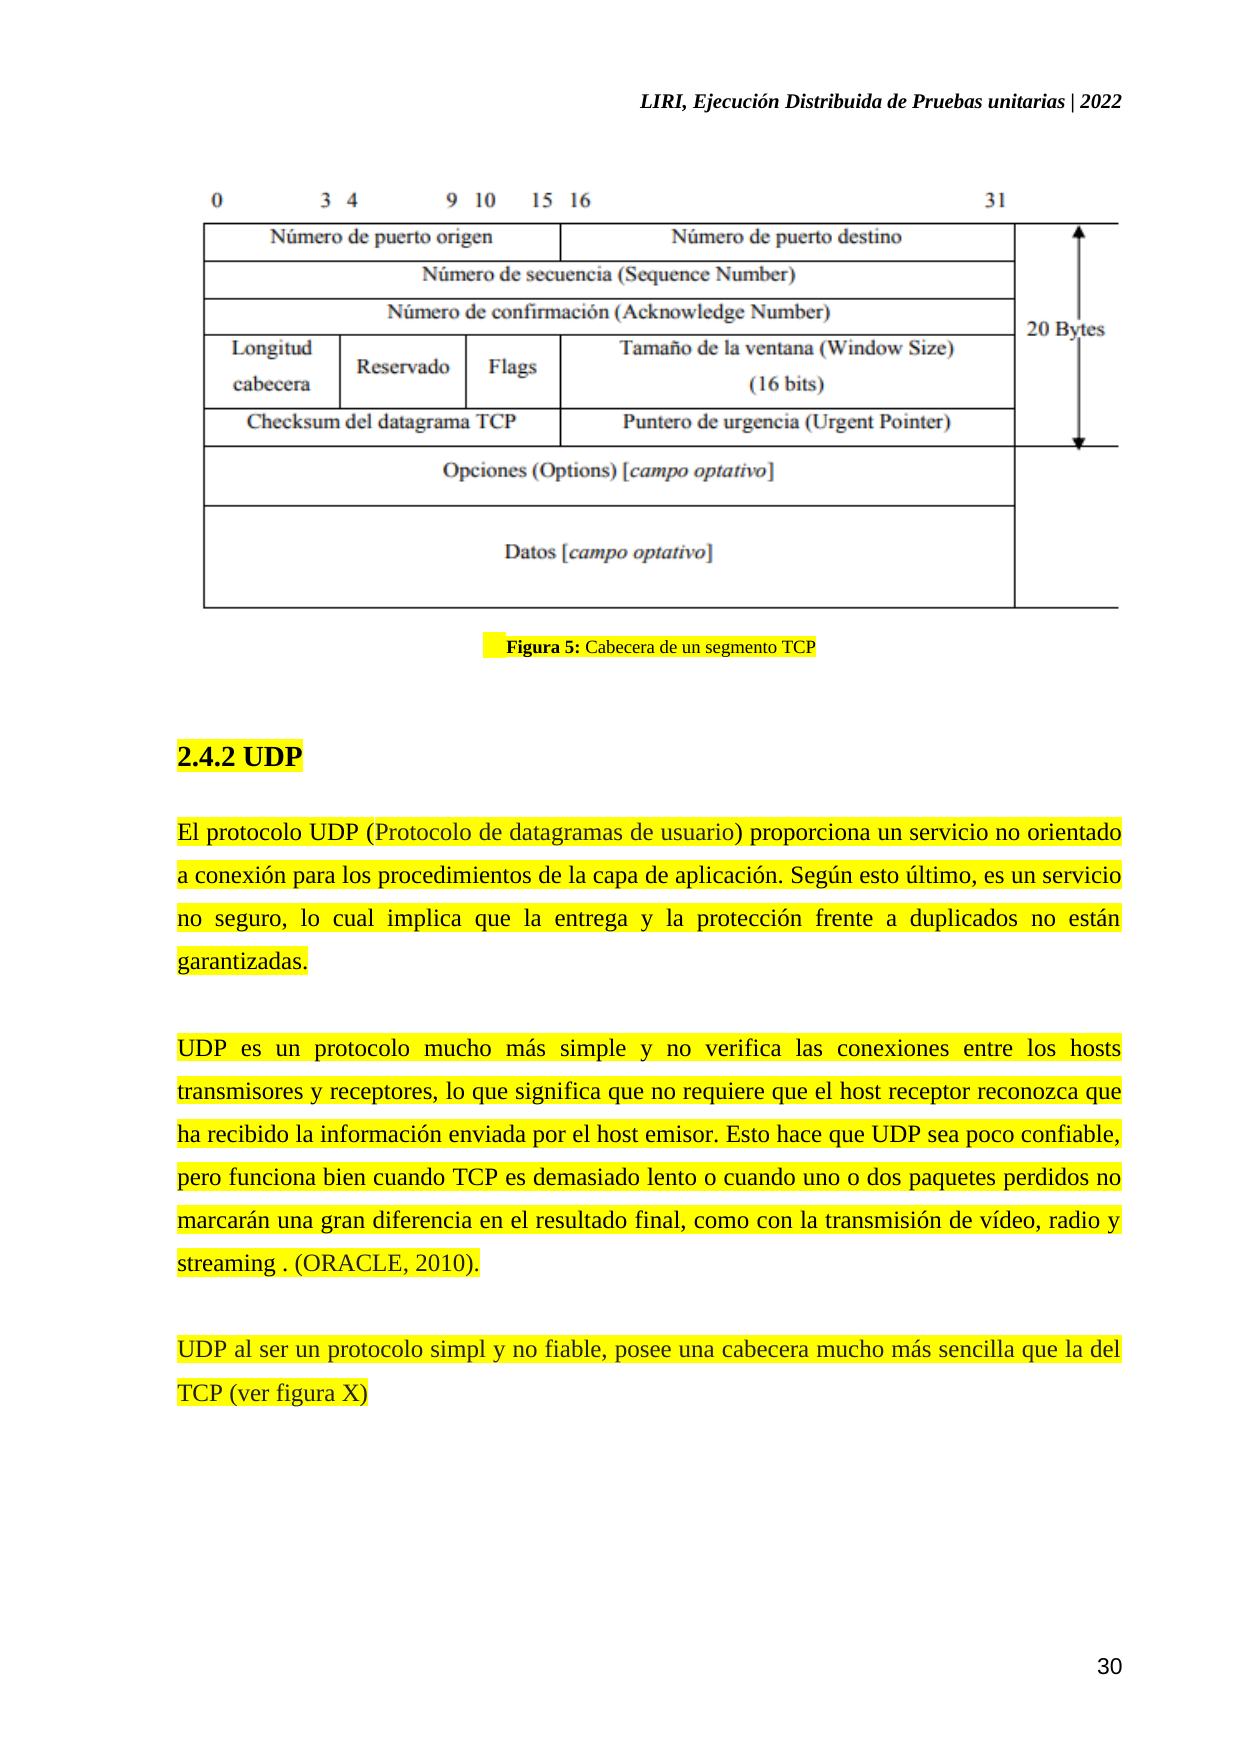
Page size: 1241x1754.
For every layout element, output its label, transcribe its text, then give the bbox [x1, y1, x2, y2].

text UDP al ser un protocolo simpl y no fiable, posee una cabecera mucho más sencilla que la del TCP (ver figura X) [177, 1334, 1122, 1406]
subtitle 2.4.2 UDP [177, 739, 1122, 772]
text Figura 5: Cabecera de un segmento TCP [177, 636, 1122, 657]
text UDP es un protocolo mucho más simple y no verifica las conexiones entre los hosts transmisores y receptores, lo que significa que no requiere que el host receptor reconozca que ha recibido la información enviada por el host emisor. Esto hace que UDP sea poco confiable, pero funciona bien cuando TCP es demasiado lento o cuando uno o dos paquetes perdidos no marcarán una gran diferencia en el resultado final, como con la transmisión de vídeo, radio y streaming . (ORACLE, 2010). [177, 1033, 1122, 1277]
text El protocolo UDP (Protocolo de datagramas de usuario) proporciona un servicio no orientado a conexión para los procedimientos de la capa de aplicación. Según esto último, es un servicio no seguro, lo cual implica que la entrega y la protección frente a duplicados no están garantizadas. [177, 817, 1122, 975]
picture [177, 177, 1142, 623]
